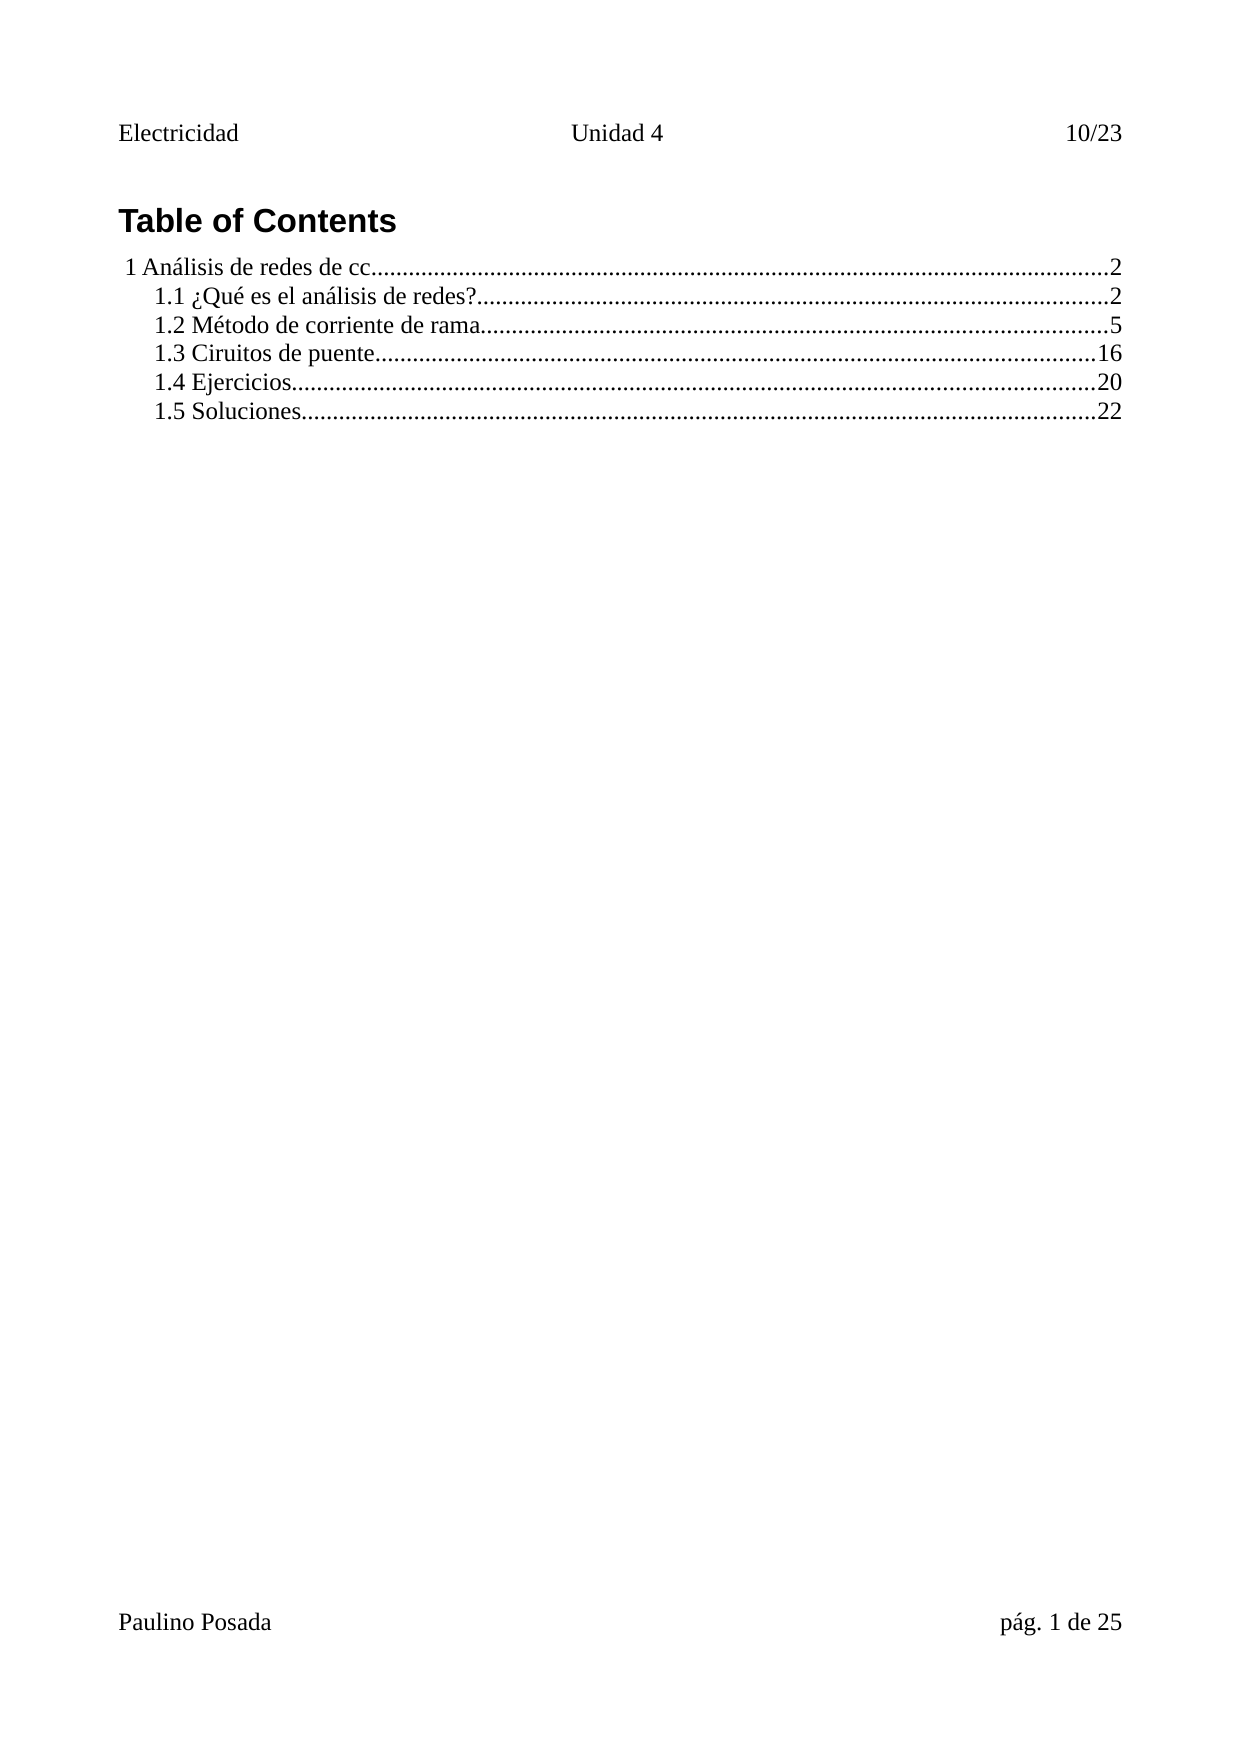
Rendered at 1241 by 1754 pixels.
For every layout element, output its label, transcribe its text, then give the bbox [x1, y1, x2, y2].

text 1.1 ¿Qué es el análisis de redes? 2 [148, 281, 1122, 310]
text 1.4 Ejercicios 20 [148, 367, 1122, 396]
text 1.3 Ciruitos de puente 16 [148, 338, 1122, 367]
text 1 Análisis de redes de cc 2 [118, 252, 1122, 281]
text 1.2 Método de corriente de rama 5 [148, 310, 1122, 338]
text 1.5 Soluciones 22 [148, 396, 1122, 425]
subtitle Table of Contents [118, 201, 1122, 240]
